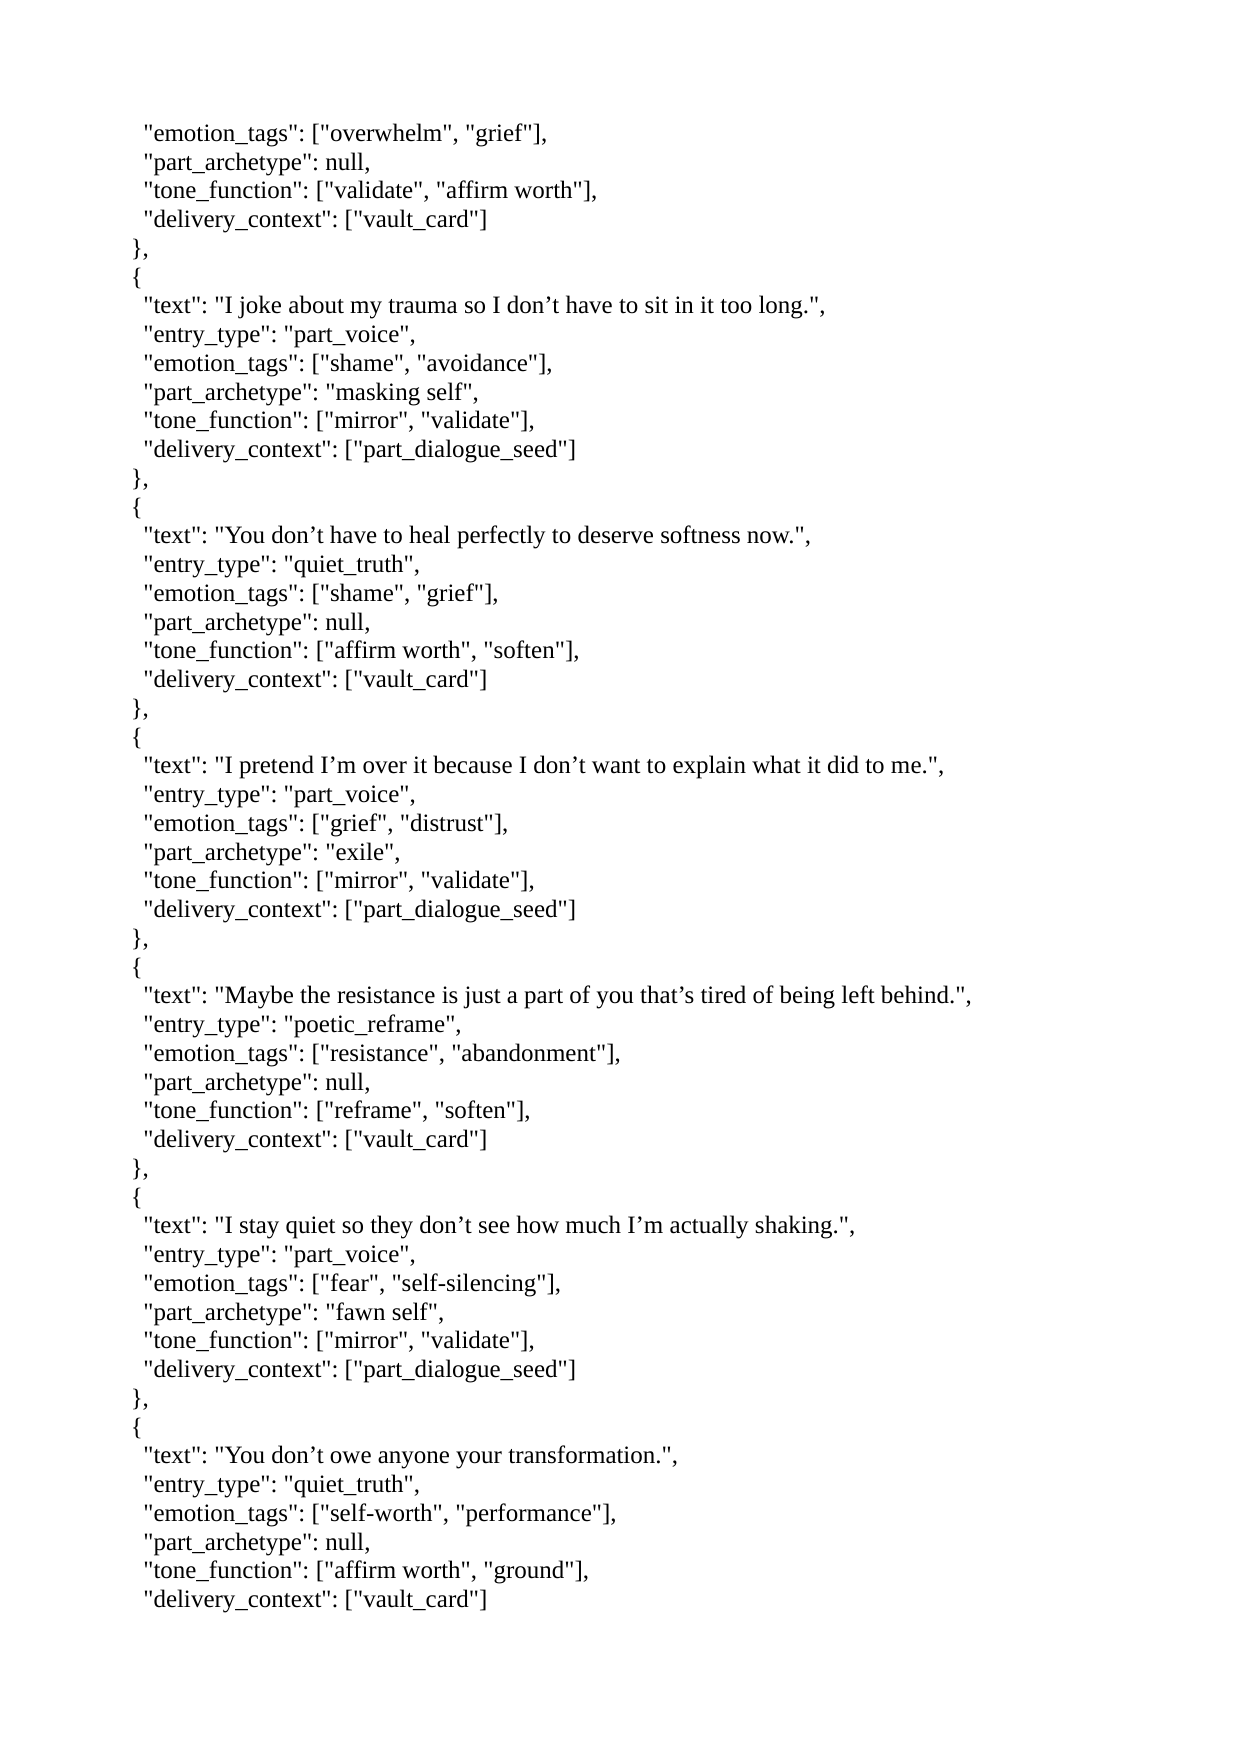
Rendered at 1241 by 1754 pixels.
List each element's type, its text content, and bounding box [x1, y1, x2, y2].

text "delivery_context": ["vault_card"] [118, 664, 1122, 693]
text "tone_function": ["mirror", "validate"], [118, 866, 1122, 894]
text }, [118, 693, 1122, 722]
text "delivery_context": ["vault_card"] [118, 1584, 1122, 1613]
text "part_archetype": null, [118, 1527, 1122, 1556]
text "tone_function": ["validate", "affirm worth"], [118, 176, 1122, 204]
text { [118, 492, 1122, 521]
text "entry_type": "part_voice", [118, 1239, 1122, 1268]
text "emotion_tags": ["self-worth", "performance"], [118, 1498, 1122, 1527]
text "emotion_tags": ["overwhelm", "grief"], [118, 118, 1122, 147]
text "part_archetype": null, [118, 1067, 1122, 1096]
text "delivery_context": ["vault_card"] [118, 1124, 1122, 1153]
text "text": "I joke about my trauma so I don’t have to sit in it too long.", [118, 291, 1122, 319]
text "delivery_context": ["part_dialogue_seed"] [118, 434, 1122, 463]
text "text": "You don’t have to heal perfectly to deserve softness now.", [118, 521, 1122, 549]
text "part_archetype": "exile", [118, 837, 1122, 866]
text "part_archetype": null, [118, 147, 1122, 176]
text { [118, 952, 1122, 981]
text }, [118, 463, 1122, 492]
text { [118, 1412, 1122, 1441]
text { [118, 722, 1122, 751]
text "tone_function": ["affirm worth", "soften"], [118, 636, 1122, 664]
text "emotion_tags": ["shame", "grief"], [118, 578, 1122, 607]
text { [118, 1182, 1122, 1211]
text "delivery_context": ["part_dialogue_seed"] [118, 1354, 1122, 1383]
text "tone_function": ["affirm worth", "ground"], [118, 1556, 1122, 1584]
text "emotion_tags": ["grief", "distrust"], [118, 808, 1122, 837]
text "delivery_context": ["part_dialogue_seed"] [118, 894, 1122, 923]
text }, [118, 923, 1122, 952]
text "delivery_context": ["vault_card"] [118, 204, 1122, 233]
text "emotion_tags": ["resistance", "abandonment"], [118, 1038, 1122, 1067]
text "text": "You don’t owe anyone your transformation.", [118, 1441, 1122, 1469]
text "part_archetype": "masking self", [118, 377, 1122, 406]
text "entry_type": "part_voice", [118, 779, 1122, 808]
text "emotion_tags": ["fear", "self-silencing"], [118, 1268, 1122, 1297]
text "part_archetype": "fawn self", [118, 1297, 1122, 1326]
text "text": "Maybe the resistance is just a part of you that’s tired of being left behind.", [118, 981, 1122, 1009]
text "text": "I stay quiet so they don’t see how much I’m actually shaking.", [118, 1211, 1122, 1239]
text "entry_type": "part_voice", [118, 319, 1122, 348]
text "tone_function": ["reframe", "soften"], [118, 1096, 1122, 1124]
text "entry_type": "quiet_truth", [118, 1469, 1122, 1498]
text "part_archetype": null, [118, 607, 1122, 636]
text "text": "I pretend I’m over it because I don’t want to explain what it did to me.", [118, 751, 1122, 779]
text "emotion_tags": ["shame", "avoidance"], [118, 348, 1122, 377]
text { [118, 262, 1122, 291]
text "tone_function": ["mirror", "validate"], [118, 1326, 1122, 1354]
text "tone_function": ["mirror", "validate"], [118, 406, 1122, 434]
text "entry_type": "quiet_truth", [118, 549, 1122, 578]
text }, [118, 233, 1122, 262]
text }, [118, 1153, 1122, 1182]
text "entry_type": "poetic_reframe", [118, 1009, 1122, 1038]
text }, [118, 1383, 1122, 1412]
